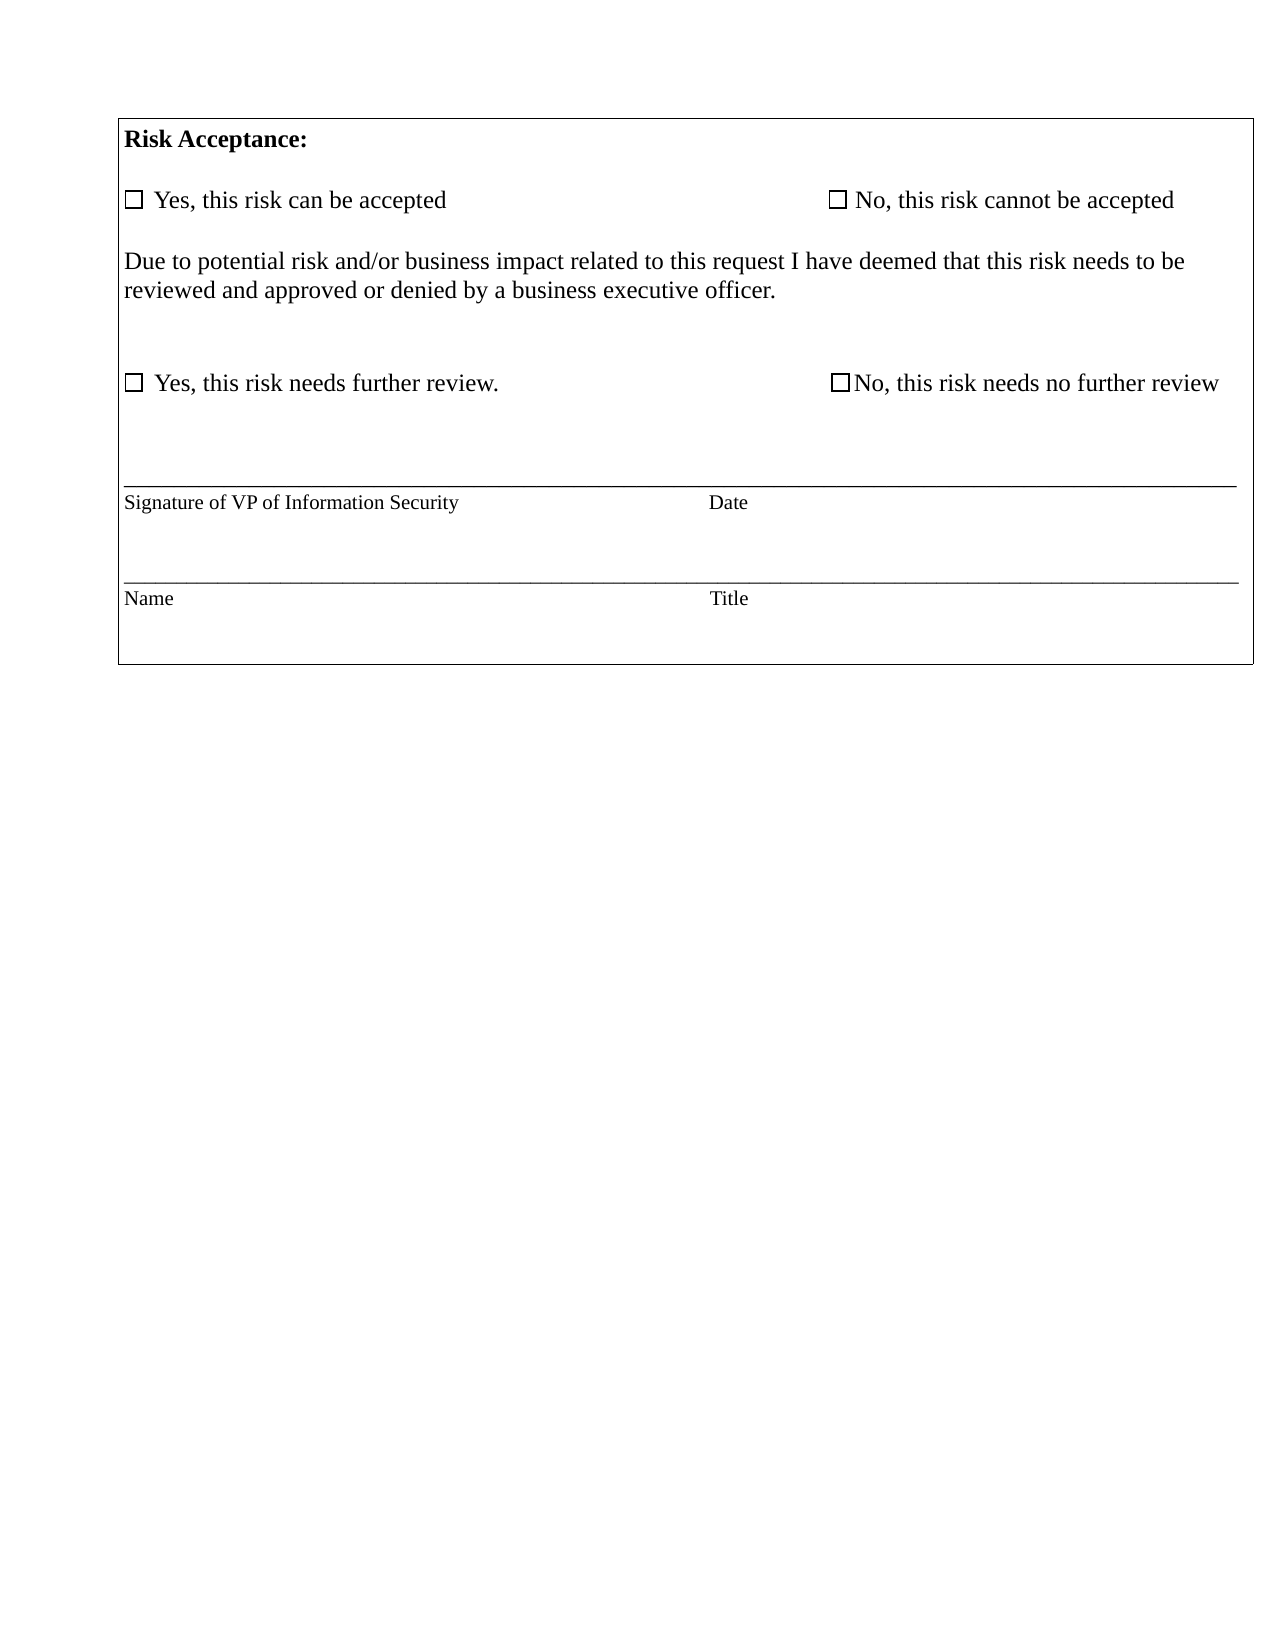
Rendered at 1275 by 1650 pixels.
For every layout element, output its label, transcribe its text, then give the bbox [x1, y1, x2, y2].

table_cell Risk Acceptance: Yes, this risk can be accepted No, this risk cannot be accepted Due to potential risk and/or business impact related to this request I have deemed that this risk needs to be reviewed and approved or denied by a business executive officer. Yes, this risk needs further review. No, this risk needs no further review _________________________________________________________________________________________ Signature of VP of Information Security Date ___________________________________________________________________________________________________________ Name Title [119, 119, 1253, 664]
